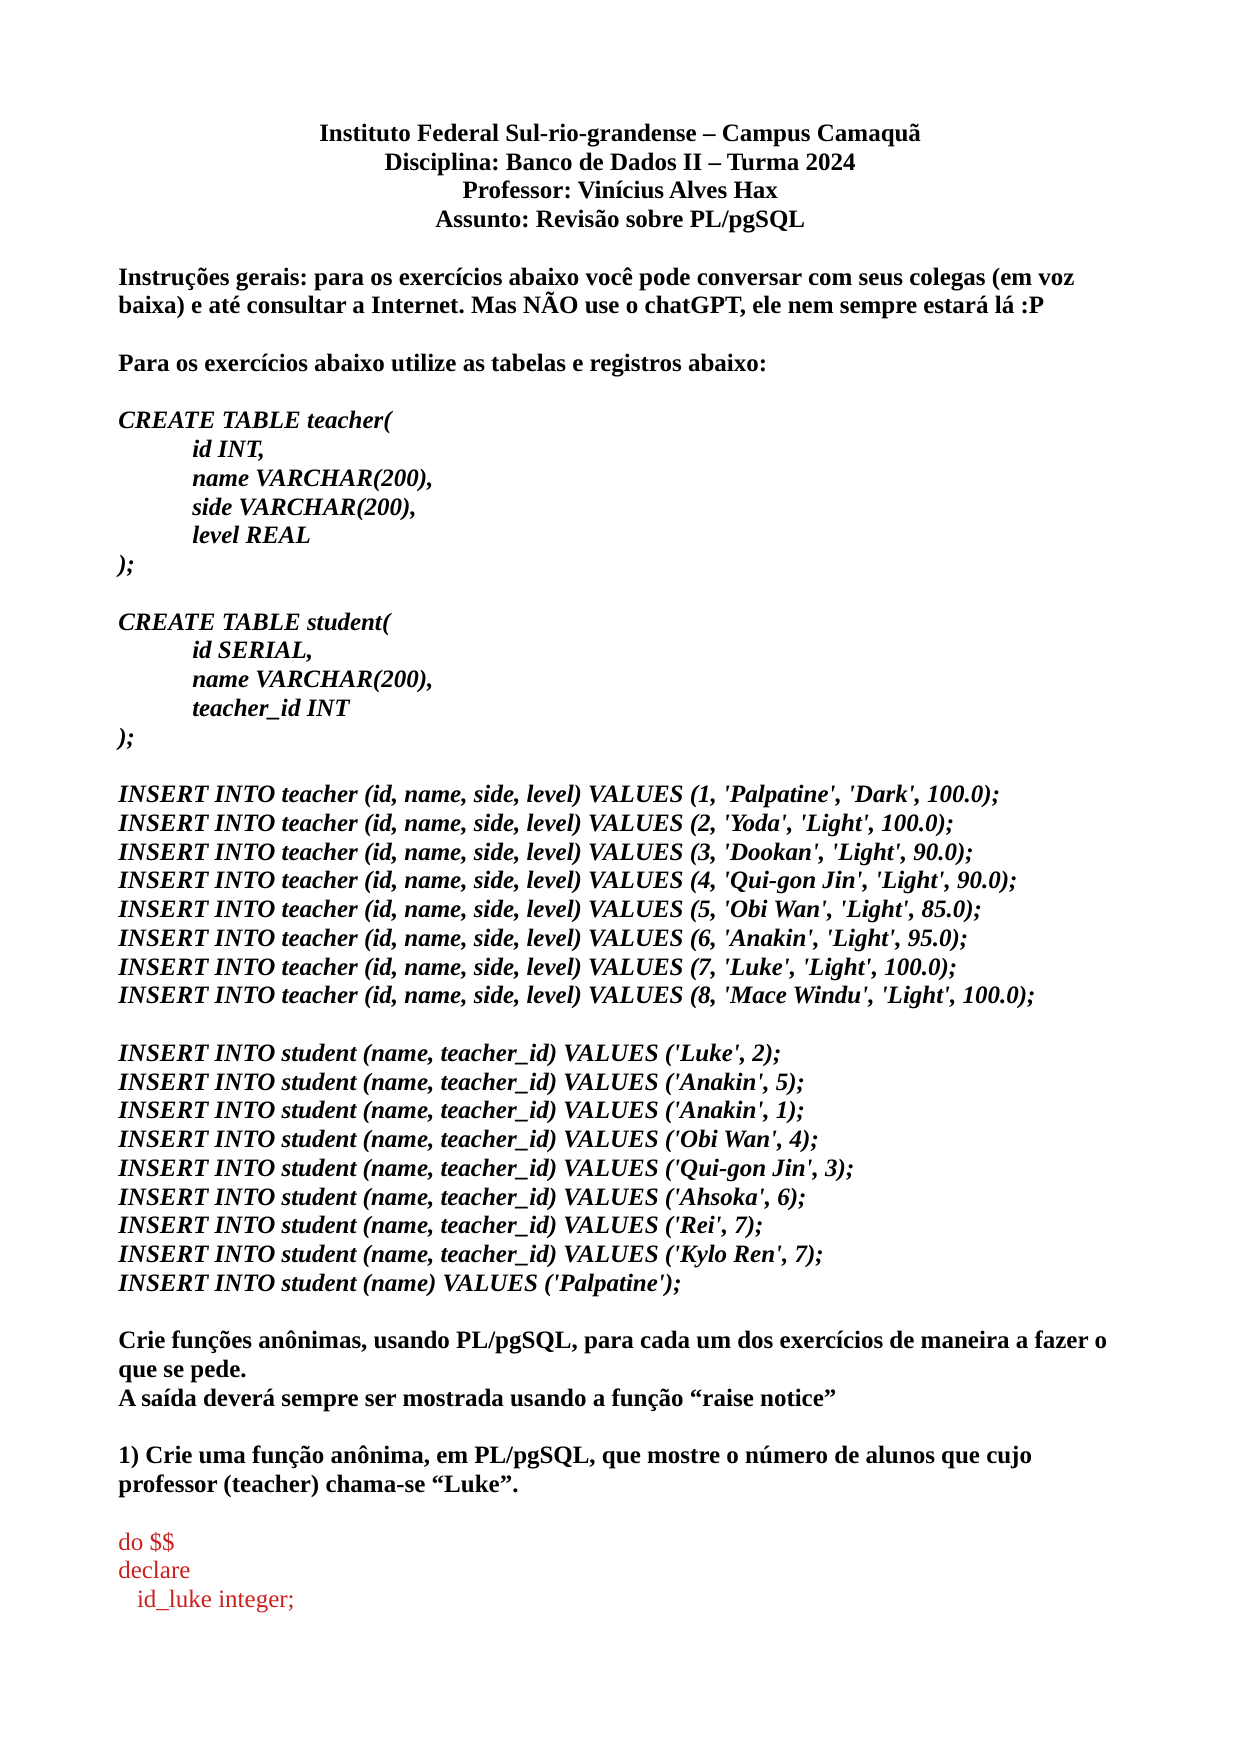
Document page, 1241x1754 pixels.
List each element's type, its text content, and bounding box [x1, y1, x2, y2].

text 1) Crie uma função anônima, em PL/pgSQL, que mostre o número de alunos que cujo professor (teacher) chama-se “Luke”. [118, 1441, 1122, 1498]
text Instituto Federal Sul-rio-grandense – Campus Camaquã [118, 118, 1122, 147]
text INSERT INTO teacher (id, name, side, level) VALUES (4, 'Qui-gon Jin', 'Light', 90.0); [118, 866, 1122, 894]
text INSERT INTO teacher (id, name, side, level) VALUES (2, 'Yoda', 'Light', 100.0); [118, 808, 1122, 837]
text A saída deverá sempre ser mostrada usando a função “raise notice” [118, 1383, 1122, 1412]
text side VARCHAR(200), [118, 492, 1122, 521]
text INSERT INTO student (name, teacher_id) VALUES ('Qui-gon Jin', 3); [118, 1153, 1122, 1182]
text INSERT INTO student (name, teacher_id) VALUES ('Ahsoka', 6); [118, 1182, 1122, 1211]
text Professor: Vinícius Alves Hax [118, 176, 1122, 204]
text Crie funções anônimas, usando PL/pgSQL, para cada um dos exercícios de maneira a fazer o que se pede. [118, 1326, 1122, 1383]
text INSERT INTO student (name, teacher_id) VALUES ('Anakin', 5); [118, 1067, 1122, 1096]
text INSERT INTO teacher (id, name, side, level) VALUES (5, 'Obi Wan', 'Light', 85.0); [118, 894, 1122, 923]
text Assunto: Revisão sobre PL/pgSQL [118, 204, 1122, 233]
text INSERT INTO teacher (id, name, side, level) VALUES (3, 'Dookan', 'Light', 90.0); [118, 837, 1122, 866]
text ); [118, 549, 1122, 578]
text name VARCHAR(200), [118, 664, 1122, 693]
text teacher_id INT [118, 693, 1122, 722]
text CREATE TABLE student( [118, 607, 1122, 636]
text INSERT INTO teacher (id, name, side, level) VALUES (6, 'Anakin', 'Light', 95.0); [118, 923, 1122, 952]
text name VARCHAR(200), [118, 463, 1122, 492]
text INSERT INTO student (name, teacher_id) VALUES ('Kylo Ren', 7); [118, 1239, 1122, 1268]
text id INT, [118, 434, 1122, 463]
text Disciplina: Banco de Dados II – Turma 2024 [118, 147, 1122, 176]
text declare [118, 1556, 1122, 1584]
text Para os exercícios abaixo utilize as tabelas e registros abaixo: [118, 348, 1122, 377]
text INSERT INTO student (name) VALUES ('Palpatine'); [118, 1268, 1122, 1297]
text INSERT INTO student (name, teacher_id) VALUES ('Rei', 7); [118, 1211, 1122, 1239]
text Instruções gerais: para os exercícios abaixo você pode conversar com seus colegas (em voz baixa) e até consultar a Internet. Mas NÃO use o chatGPT, ele nem sempre estará lá :P [118, 262, 1122, 319]
text level REAL [118, 521, 1122, 549]
text INSERT INTO teacher (id, name, side, level) VALUES (7, 'Luke', 'Light', 100.0); [118, 952, 1122, 981]
text id SERIAL, [118, 636, 1122, 664]
text id_luke integer; [118, 1584, 1122, 1613]
text do $$ [118, 1527, 1122, 1556]
text ); [118, 722, 1122, 751]
text INSERT INTO teacher (id, name, side, level) VALUES (8, 'Mace Windu', 'Light', 100.0); [118, 981, 1122, 1009]
text CREATE TABLE teacher( [118, 406, 1122, 434]
text INSERT INTO student (name, teacher_id) VALUES ('Obi Wan', 4); [118, 1124, 1122, 1153]
text INSERT INTO teacher (id, name, side, level) VALUES (1, 'Palpatine', 'Dark', 100.0); [118, 779, 1122, 808]
text INSERT INTO student (name, teacher_id) VALUES ('Luke', 2); [118, 1038, 1122, 1067]
text INSERT INTO student (name, teacher_id) VALUES ('Anakin', 1); [118, 1096, 1122, 1124]
